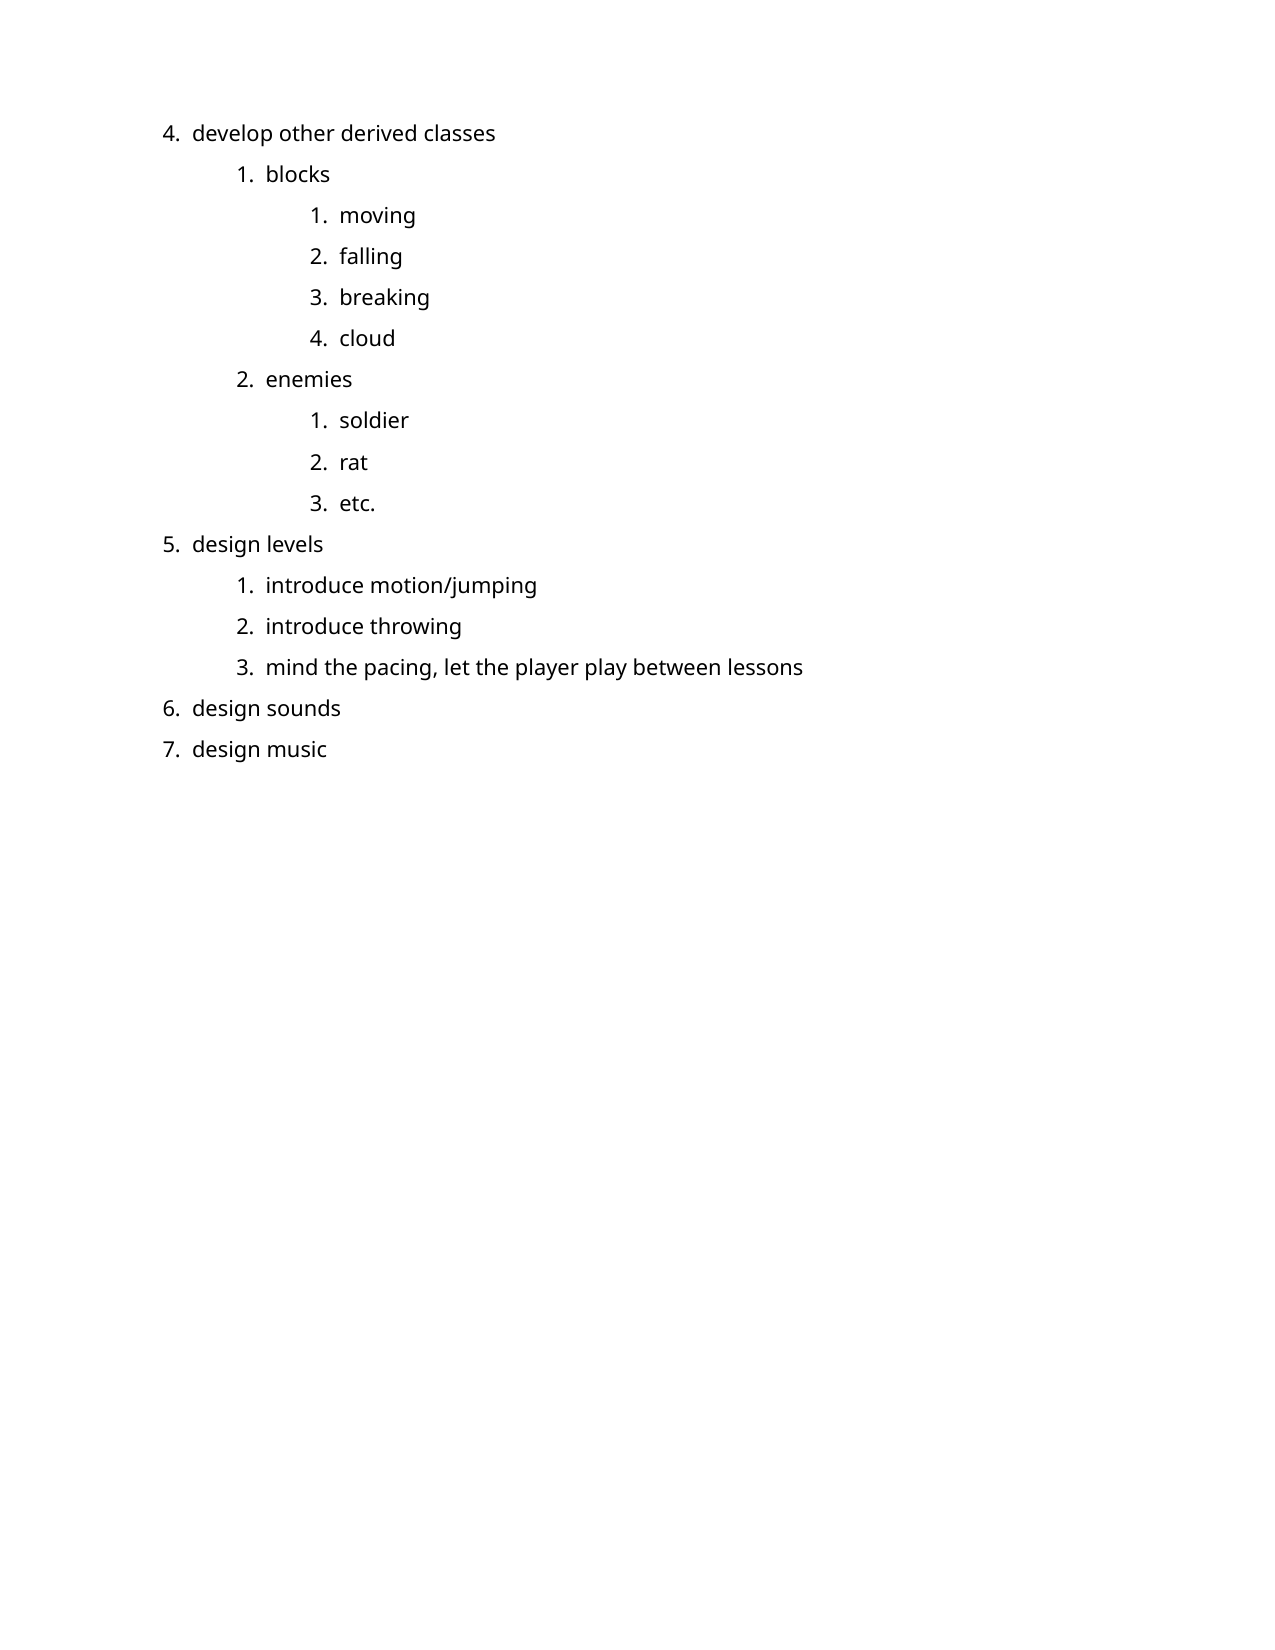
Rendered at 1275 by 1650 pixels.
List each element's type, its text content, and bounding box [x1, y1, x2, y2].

list cloud [309, 323, 1157, 353]
list design music [162, 734, 1157, 763]
list blocks [236, 159, 1157, 189]
list design sounds [162, 693, 1157, 722]
list soldier [309, 405, 1157, 435]
list etc. [309, 487, 1157, 517]
list falling [309, 241, 1157, 271]
list mind the pacing, let the player play between lessons [236, 652, 1157, 681]
list rat [309, 446, 1157, 476]
list moving [309, 200, 1157, 230]
list enemies [236, 364, 1157, 394]
list introduce motion/jumping [236, 569, 1157, 599]
list breaking [309, 282, 1157, 312]
list introduce throwing [236, 611, 1157, 640]
list develop other derived classes [162, 118, 1157, 148]
list design levels [162, 528, 1157, 558]
